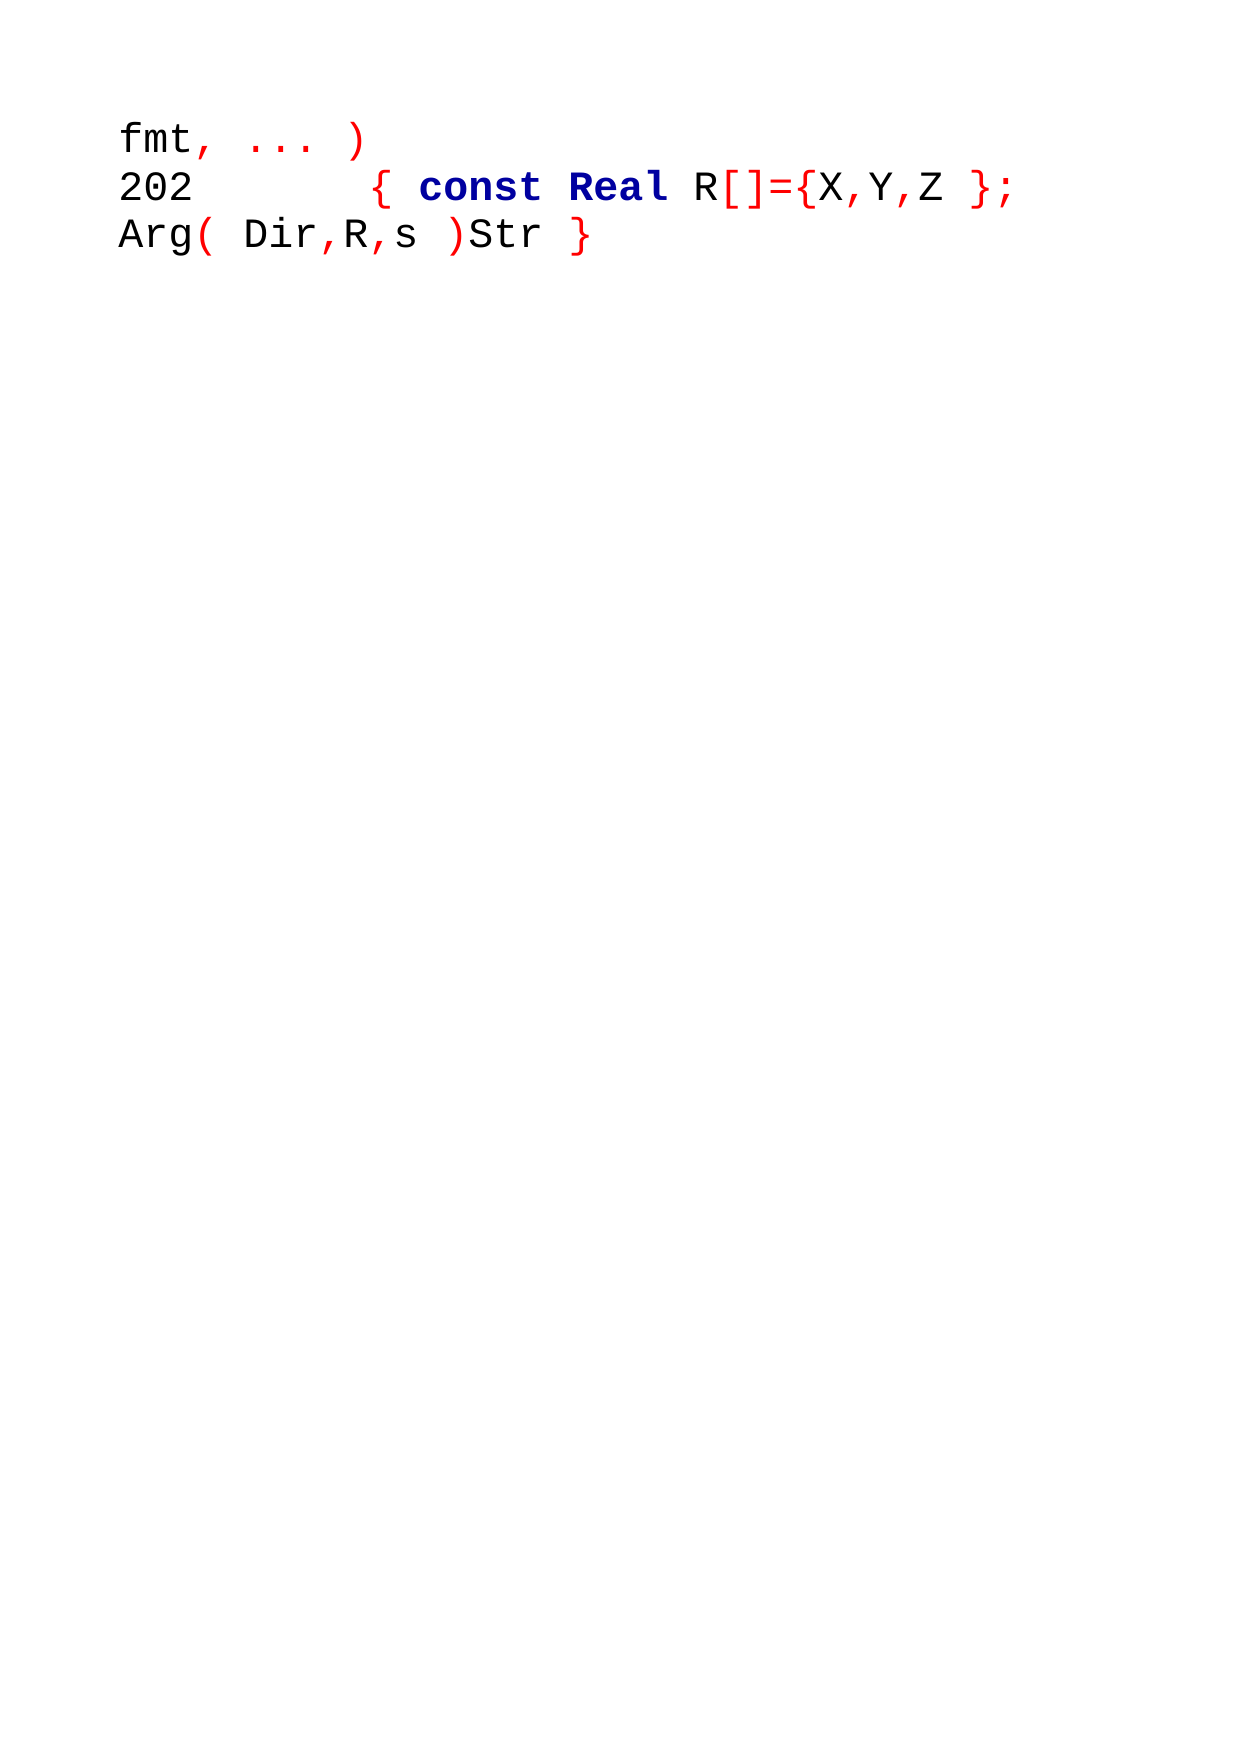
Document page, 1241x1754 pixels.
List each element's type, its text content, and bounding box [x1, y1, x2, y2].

subtitle 201 Place& Place::Text( Course Dir, _Real X,_Real Y,_Real Z, const char* fmt, ... ) [193, 118, 1122, 165]
subtitle 202 { const Real R[]={X,Y,Z }; Arg( Dir,R,s )Str } [118, 165, 1122, 260]
